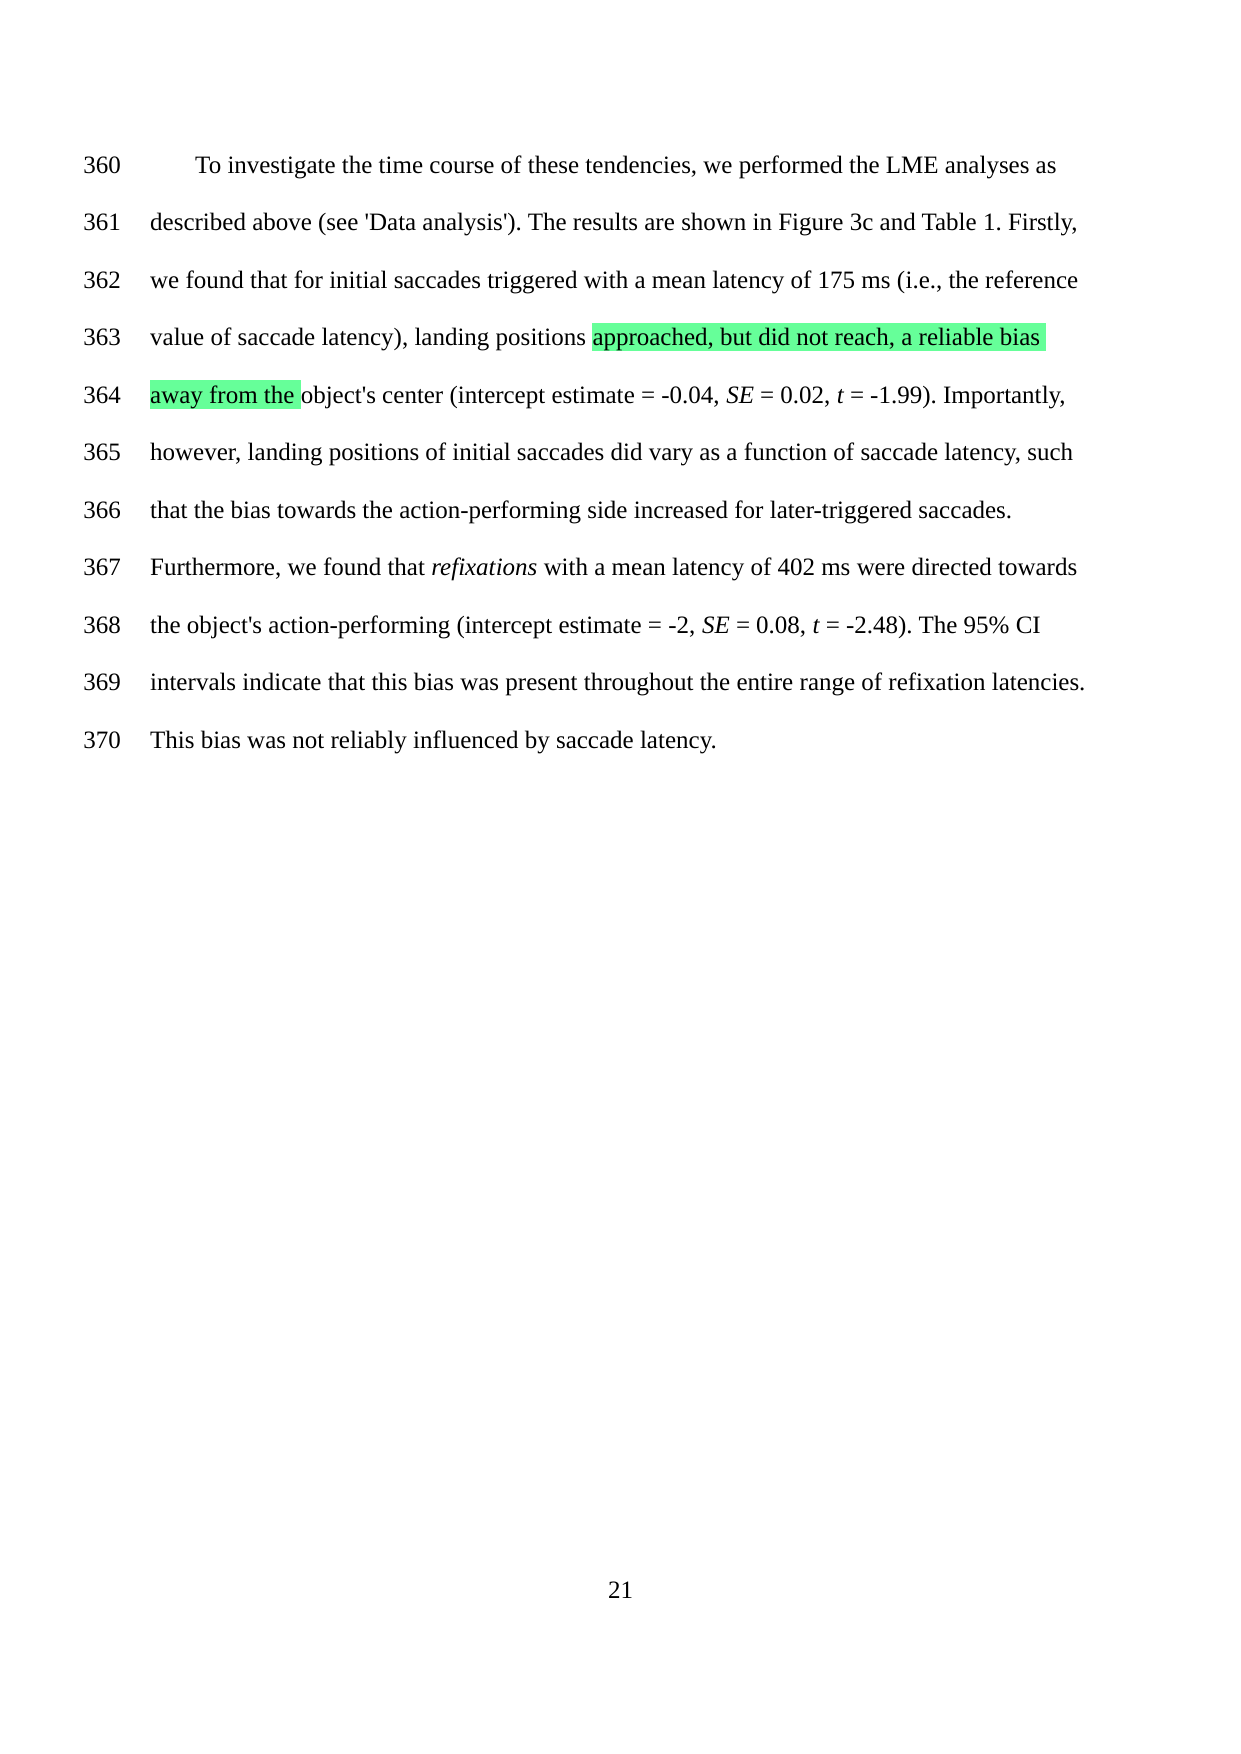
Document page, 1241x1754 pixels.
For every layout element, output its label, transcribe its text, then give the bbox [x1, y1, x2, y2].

text To investigate the time course of these tendencies, we performed the LME analyses as described above (see 'Data analysis'). The results are shown in Figure 3c and Table 1. Firstly, we found that for initial saccades triggered with a mean latency of 175 ms (i.e., the reference value of saccade latency), landing positions approached, but did not reach, a reliable bias away from the object's center (intercept estimate = -0.04, SE = 0.02, t = -1.99). Importantly, however, landing positions of initial saccades did vary as a function of saccade latency, such that the bias towards the action-performing side increased for later-triggered saccades. Furthermore, we found that refixations with a mean latency of 402 ms were directed towards the object's action-performing (intercept estimate = -2, SE = 0.08, t = -2.48). The 95% CI intervals indicate that this bias was present throughout the entire range of refixation latencies. This bias was not reliably influenced by saccade latency. [150, 150, 1091, 754]
